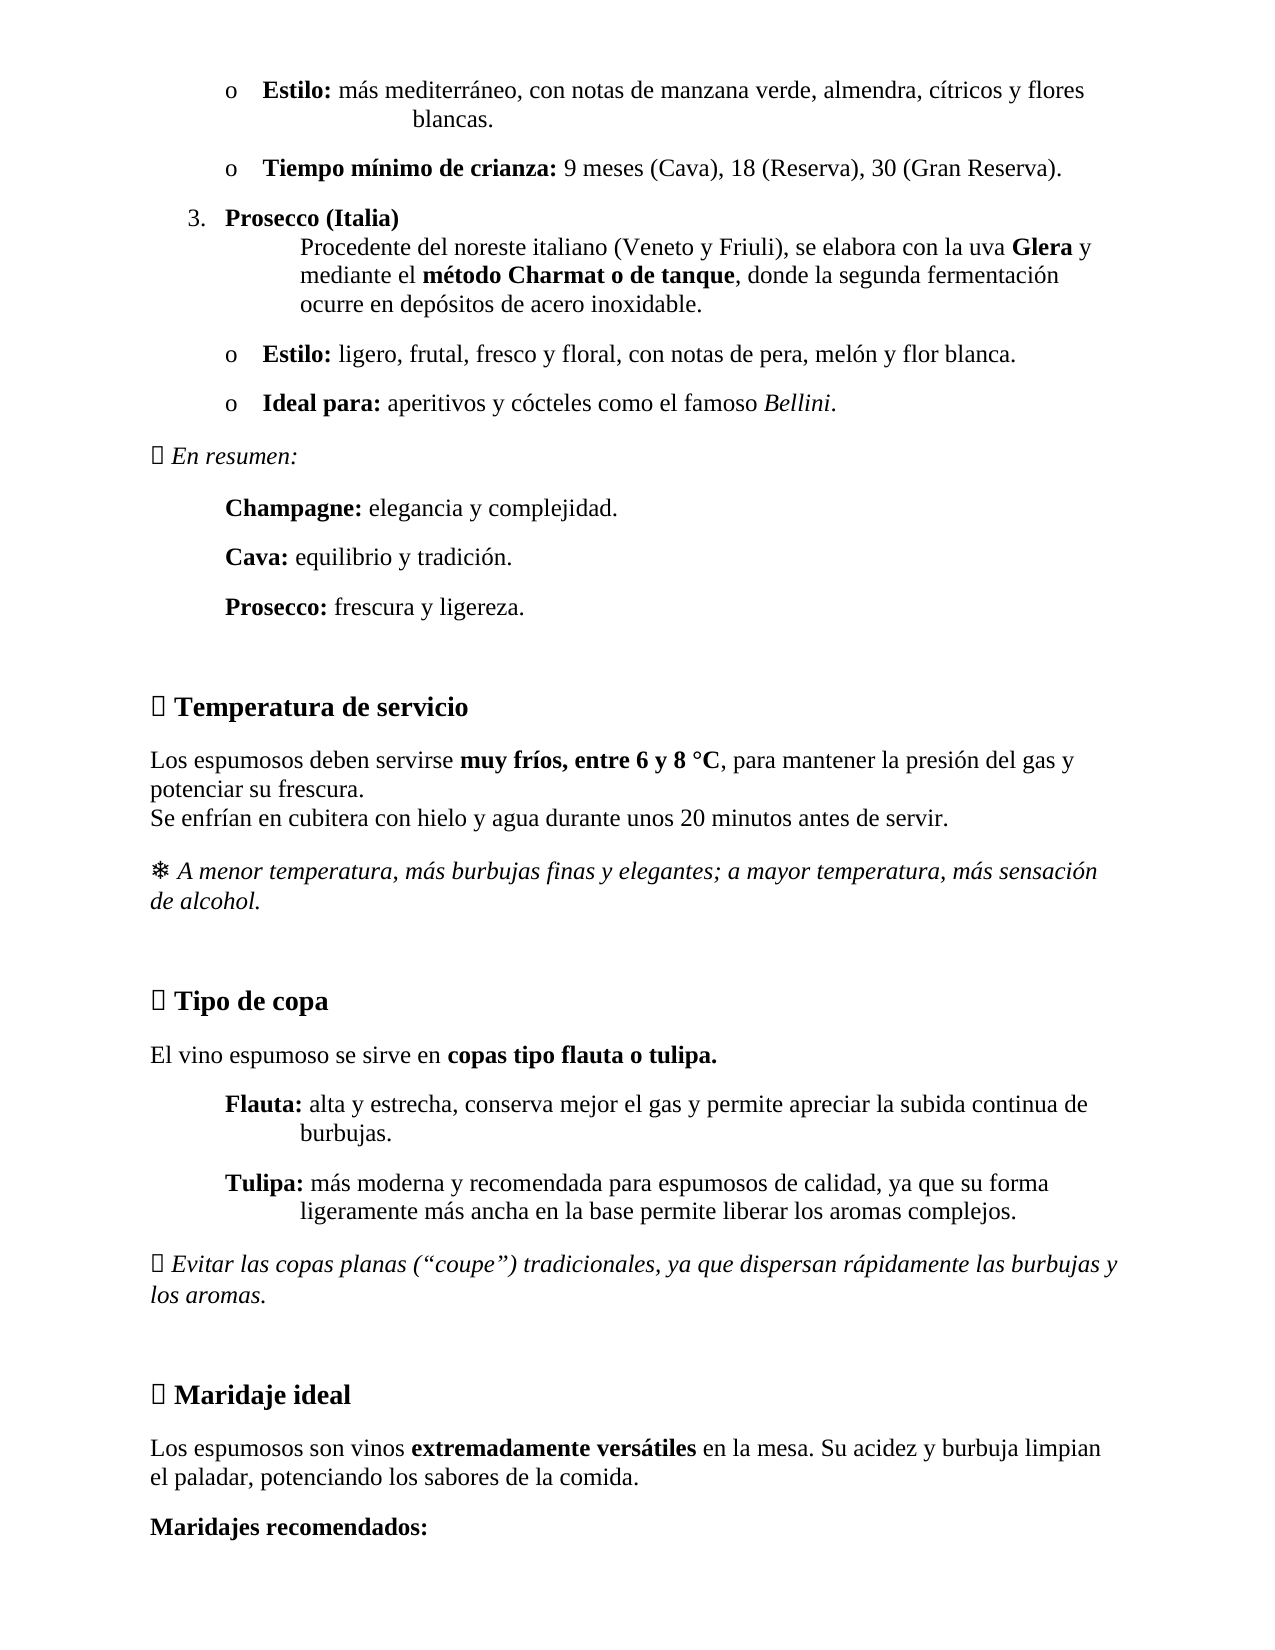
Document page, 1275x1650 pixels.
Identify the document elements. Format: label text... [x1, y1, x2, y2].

list Estilo: ligero, frutal, fresco y floral, con notas de pera, melón y flor blanca. [225, 339, 1125, 367]
list Ideal para: aperitivos y cócteles como el famoso Bellini. [225, 388, 1125, 417]
text 🍷 Evitar las copas planas (“coupe”) tradicionales, ya que dispersan rápidamente las burbujas y los aromas. [150, 1246, 1125, 1309]
list Tulipa: más moderna y recomendada para espumosos de calidad, ya que su forma ligeramente más ancha en la base permite liberar los aromas complejos. [187, 1168, 1125, 1225]
text Los espumosos deben servirse muy fríos, entre 6 y 8 °C, para mantener la presión del gas y potenciar su frescura. Se enfrían en cubitera con hielo y agua durante unos 20 minutos antes de servir. [150, 745, 1125, 832]
text 🍾 En resumen: [150, 438, 1125, 472]
list Prosecco (Italia) Procedente del noreste italiano (Veneto y Friuli), se elabora con la uva Glera y mediante el método Charmat o de tanque, donde la segunda fermentación ocurre en depósitos de acero inoxidable. [187, 203, 1125, 318]
list Cava: equilibrio y tradición. [187, 542, 1125, 571]
text 🔸 Maridaje ideal [150, 1374, 1125, 1413]
text Los espumosos son vinos extremadamente versátiles en la mesa. Su acidez y burbuja limpian el paladar, potenciando los sabores de la comida. [150, 1433, 1125, 1491]
text 🔸 Tipo de copa [150, 981, 1125, 1019]
text ❄️ A menor temperatura, más burbujas finas y elegantes; a mayor temperatura, más sensación de alcohol. [150, 852, 1125, 915]
text 🔸 Temperatura de servicio [150, 686, 1125, 724]
text El vino espumoso se sirve en copas tipo flauta o tulipa. [150, 1040, 1125, 1068]
list Estilo: más mediterráneo, con notas de manzana verde, almendra, cítricos y flores blancas. [225, 75, 1125, 132]
text Maridajes recomendados: [150, 1512, 1125, 1541]
list Flauta: alta y estrecha, conserva mejor el gas y permite apreciar la subida continua de burbujas. [187, 1089, 1125, 1147]
list Tiempo mínimo de crianza: 9 meses (Cava), 18 (Reserva), 30 (Gran Reserva). [225, 153, 1125, 182]
list Prosecco: frescura y ligereza. [187, 592, 1125, 621]
list Champagne: elegancia y complejidad. [187, 493, 1125, 522]
